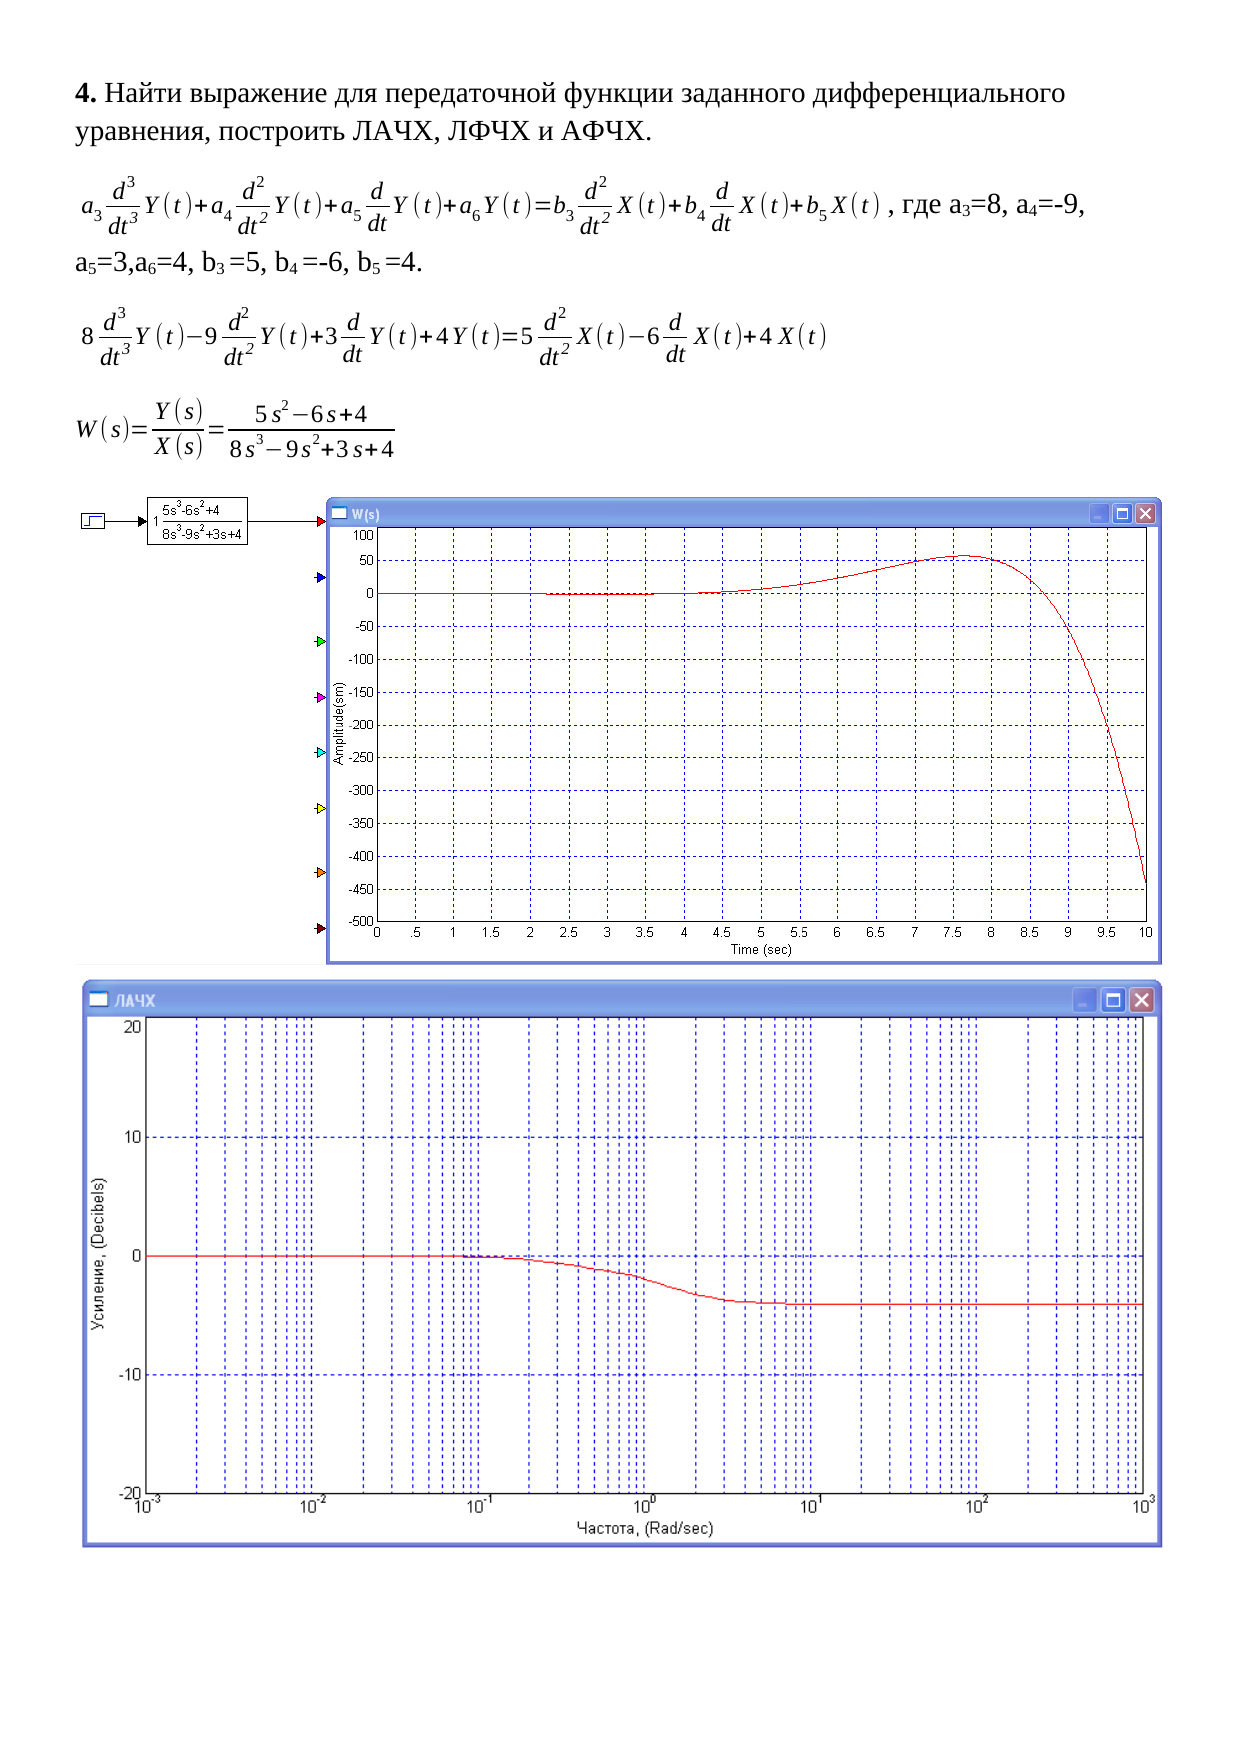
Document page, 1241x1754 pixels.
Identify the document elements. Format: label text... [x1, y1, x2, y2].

text 4. Найти выражение для передаточной функции заданного дифференциального уравнения, построить ЛАЧХ, ЛФЧХ и АФЧХ. [75, 75, 1165, 147]
picture [75, 488, 1166, 965]
picture [75, 977, 1166, 1550]
text , где а3=8, а4=-9, а5=3,а6=4, b3 =5, b4 =-6, b5 =4. [75, 173, 1165, 278]
